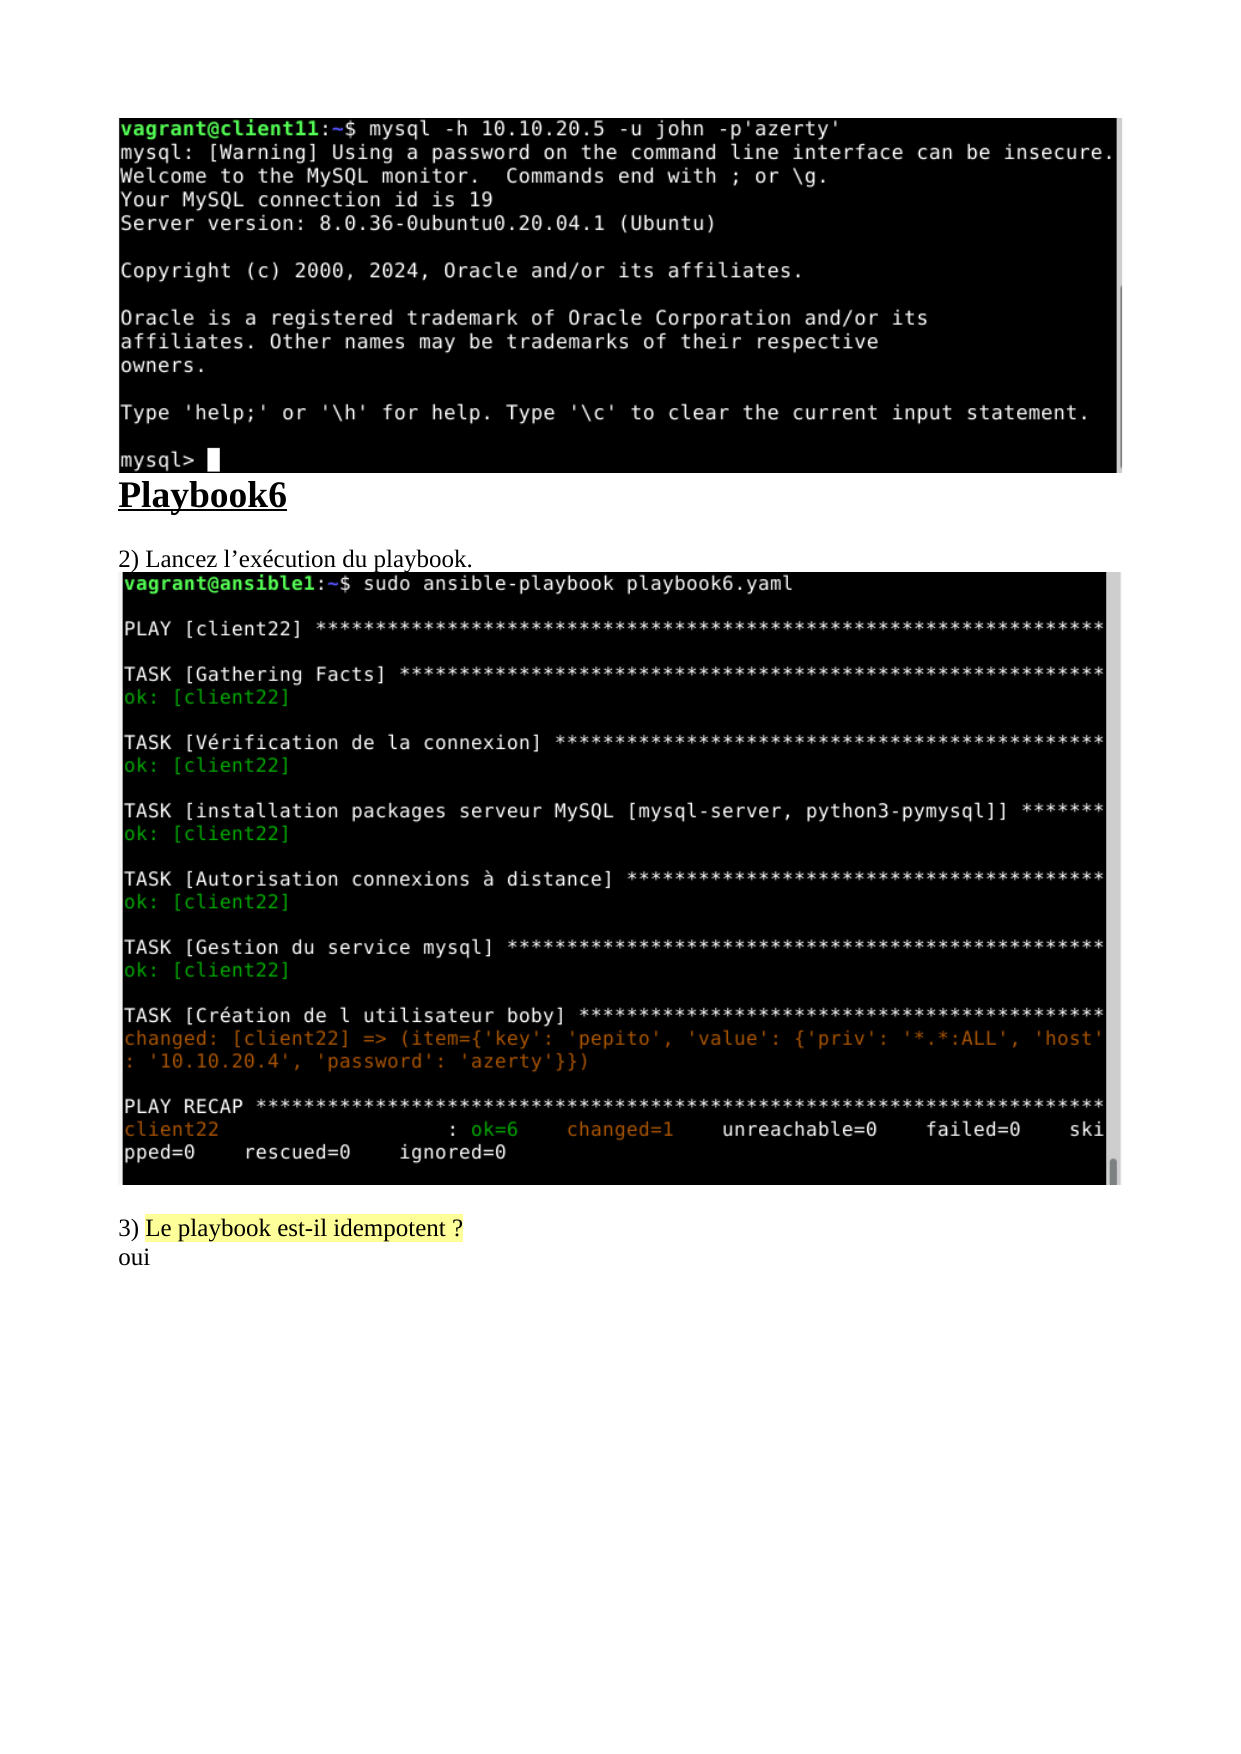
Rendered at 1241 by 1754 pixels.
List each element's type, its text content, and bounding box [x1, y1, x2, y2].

text oui [118, 1242, 1122, 1271]
text 3) Le playbook est-il idempotent ? [118, 1185, 1122, 1242]
picture [118, 572, 1123, 1185]
picture [118, 118, 1123, 473]
text 2) Lancez l’exécution du playbook. [118, 544, 1122, 572]
text Playbook6 [118, 473, 1122, 515]
